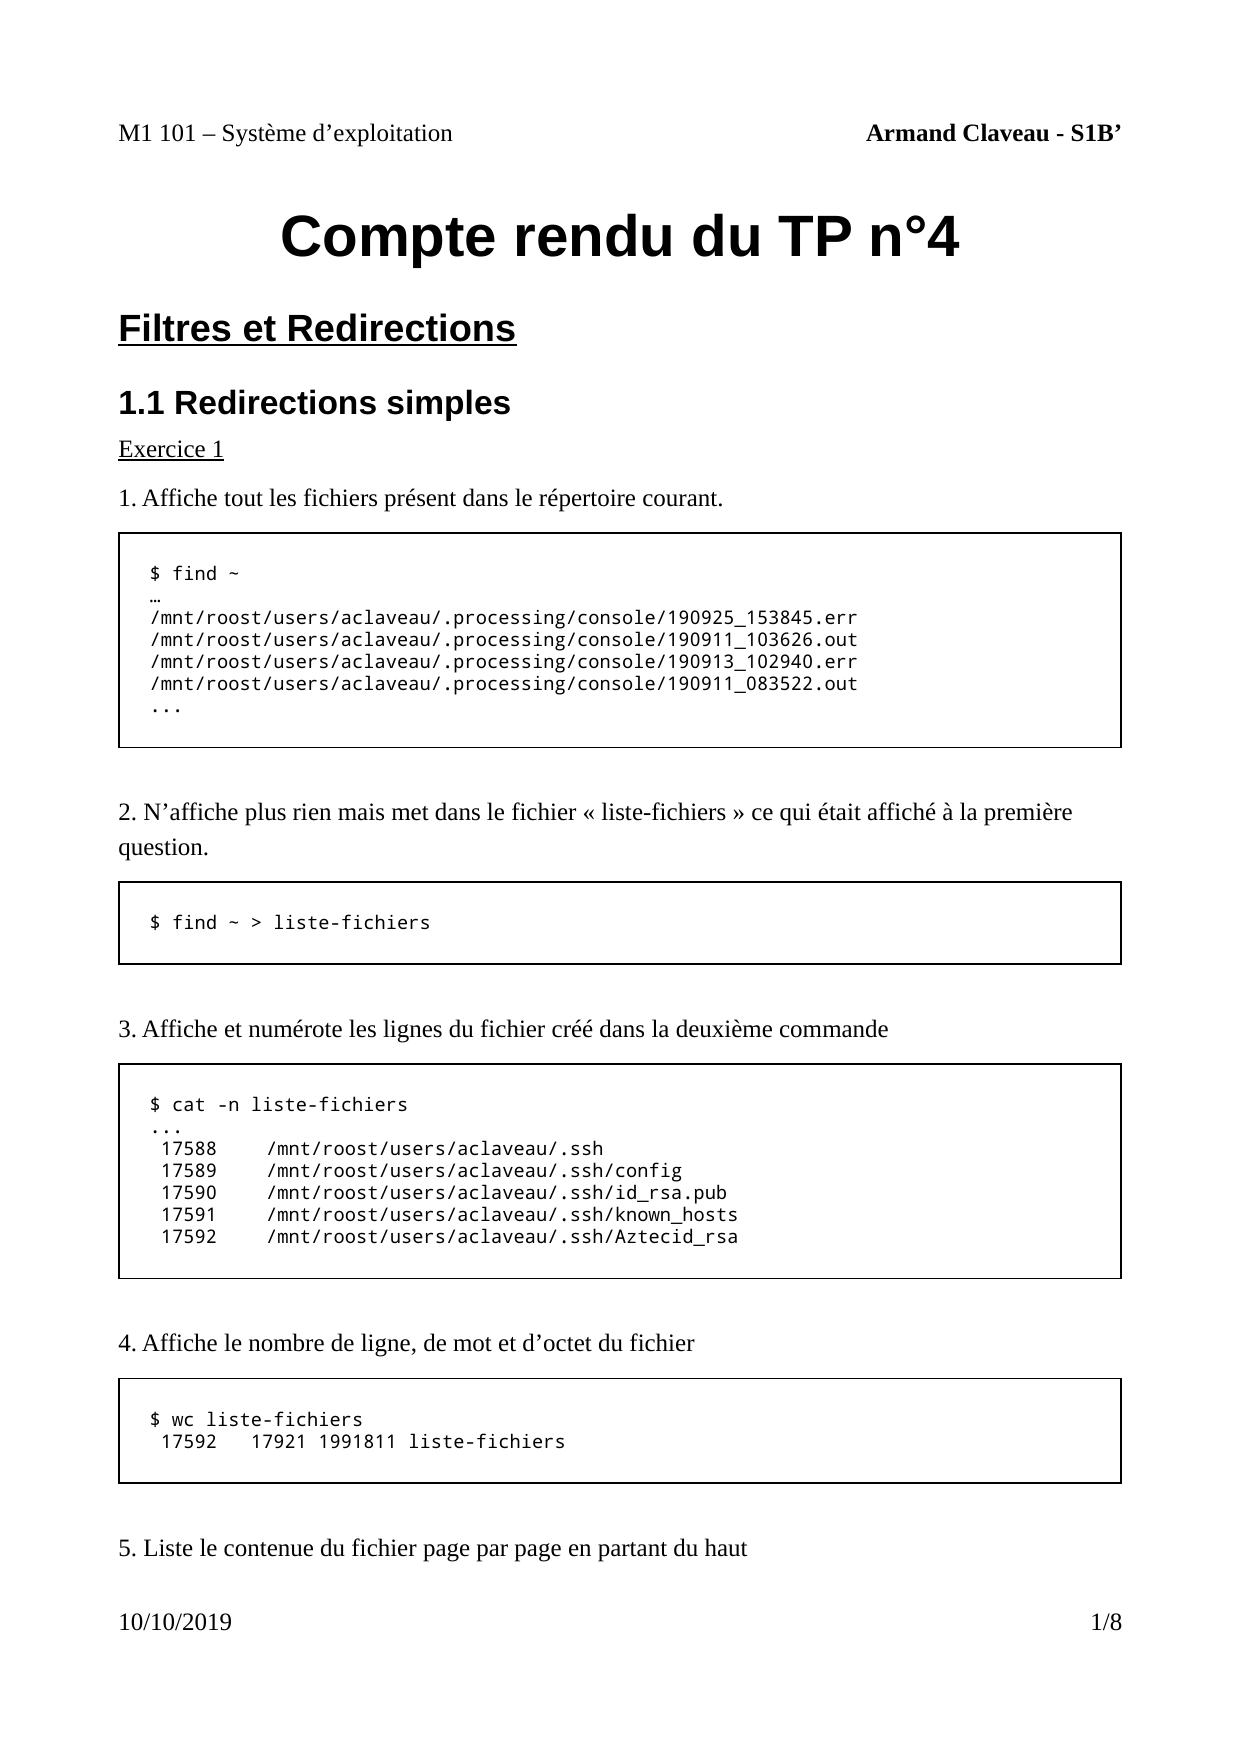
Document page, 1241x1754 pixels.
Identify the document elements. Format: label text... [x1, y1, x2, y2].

text 17591 /mnt/roost/users/aclaveau/.ssh/known_hosts [120, 1173, 1120, 1195]
subtitle 1.1 Redirections simples [118, 383, 1122, 422]
text 17592 /mnt/roost/users/aclaveau/.ssh/Aztecid_rsa [120, 1195, 1120, 1278]
text ... [120, 1085, 1120, 1107]
text 17589 /mnt/roost/users/aclaveau/.ssh/config [120, 1129, 1120, 1151]
text $ wc liste-fichiers [120, 1379, 1120, 1399]
text 3. Affiche et numérote les lignes du fichier créé dans la deuxième commande [118, 1014, 1122, 1043]
text /mnt/roost/users/aclaveau/.processing/console/190911_083522.out [120, 642, 1120, 664]
text $ cat -n liste-fichiers [120, 1065, 1120, 1085]
text 1. Affiche tout les fichiers présent dans le répertoire courant. [118, 483, 1122, 512]
text /mnt/roost/users/aclaveau/.processing/console/190911_103626.out [120, 598, 1120, 620]
text 5. Liste le contenue du fichier page par page en partant du haut [118, 1533, 1122, 1562]
subtitle Filtres et Redirections [118, 306, 1122, 349]
text 4. Affiche le nombre de ligne, de mot et d’octet du fichier [118, 1328, 1122, 1357]
text ... [120, 664, 1120, 747]
text 17590 /mnt/roost/users/aclaveau/.ssh/id_rsa.pub [120, 1151, 1120, 1173]
text 17592 17921 1991811 liste-fichiers [120, 1399, 1120, 1482]
text Exercice 1 [118, 434, 1122, 463]
text $ find ~ > liste-fichiers [120, 883, 1120, 963]
text 17588 /mnt/roost/users/aclaveau/.ssh [120, 1107, 1120, 1129]
text /mnt/roost/users/aclaveau/.processing/console/190925_153845.err [120, 576, 1120, 598]
text /mnt/roost/users/aclaveau/.processing/console/190913_102940.err [120, 620, 1120, 642]
text 2. N’affiche plus rien mais met dans le fichier « liste-fichiers » ce qui était affiché à la première question. [118, 797, 1122, 861]
text $ find ~ [120, 534, 1120, 554]
text … [120, 554, 1120, 576]
title Compte rendu du TP n°4 [118, 201, 1122, 268]
